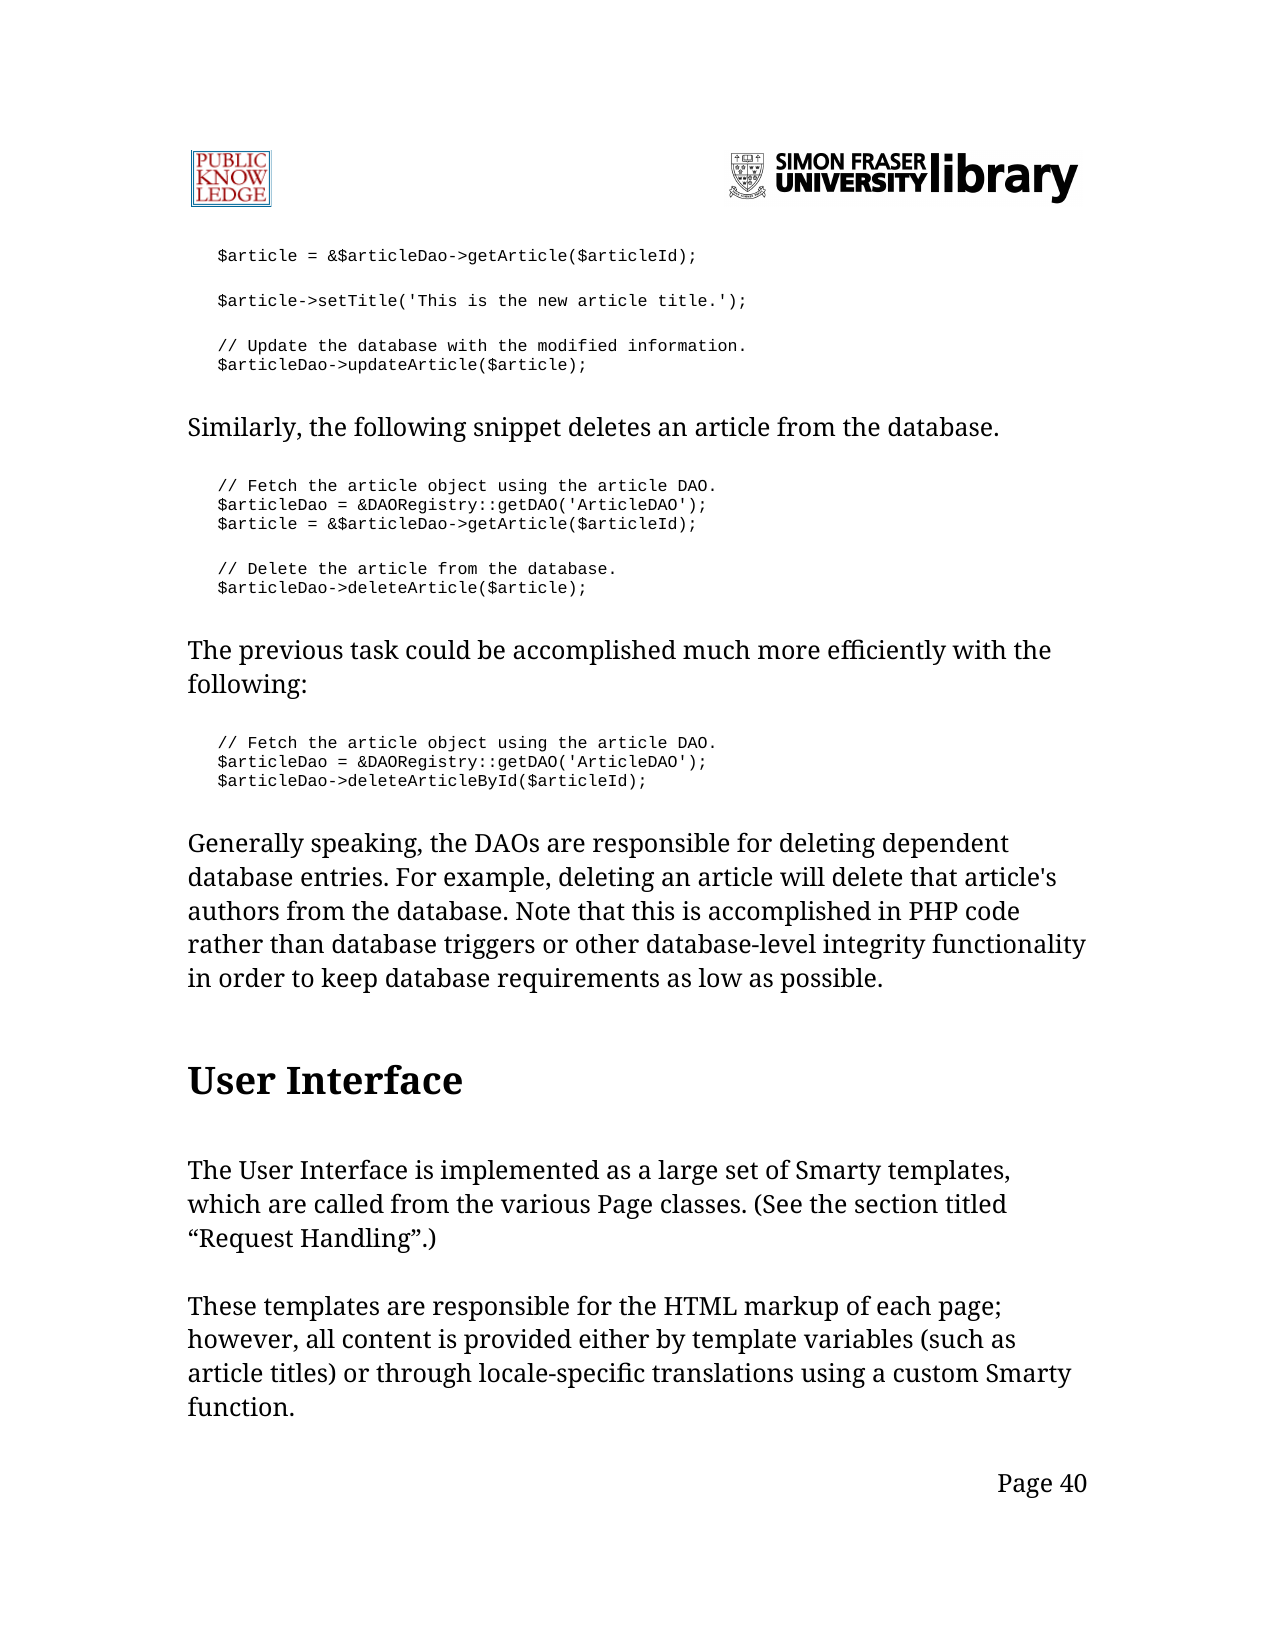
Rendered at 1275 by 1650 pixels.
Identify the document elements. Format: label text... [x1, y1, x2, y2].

text $articleDao->deleteArticle($article); [217, 580, 1087, 599]
picture [193, 150, 272, 205]
text // Fetch the article object using the article DAO. [217, 734, 1087, 753]
text $articleDao->updateArticle($article); [217, 357, 1087, 376]
text $articleDao = &DAORegistry::getDAO('ArticleDAO'); [217, 753, 1087, 772]
picture [723, 150, 1083, 207]
text $articleDao = &DAORegistry::getDAO('ArticleDAO'); [217, 497, 1087, 516]
text // Delete the article from the database. [217, 561, 1087, 580]
text $article = &$articleDao->getArticle($articleId); [217, 247, 1087, 266]
text $articleDao->deleteArticleById($articleId); [217, 772, 1087, 791]
text These templates are responsible for the HTML markup of each page; however, all content is provided either by template variables (such as article titles) or through locale-specific translations using a custom Smarty function. [187, 1288, 1087, 1424]
text The previous task could be accomplished much more efficiently with the following: [187, 633, 1087, 701]
text // Update the database with the modified information. [217, 338, 1087, 357]
text $article = &$articleDao->getArticle($articleId); [217, 516, 1087, 534]
text Similarly, the following snippet deletes an article from the database. [187, 410, 1087, 444]
text $article->setTitle('This is the new article title.'); [217, 293, 1087, 312]
subtitle User Interface [187, 1054, 1087, 1106]
text The User Interface is implemented as a large set of Smarty templates, which are called from the various Page classes. (See the section titled “Request Handling”.) [187, 1152, 1087, 1254]
text Generally speaking, the DAOs are responsible for deleting dependent database entries. For example, deleting an article will delete that article's authors from the database. Note that this is accomplished in PHP code rather than database triggers or other database-level integrity functionality in order to keep database requirements as low as possible. [187, 825, 1087, 995]
text // Fetch the article object using the article DAO. [217, 478, 1087, 497]
